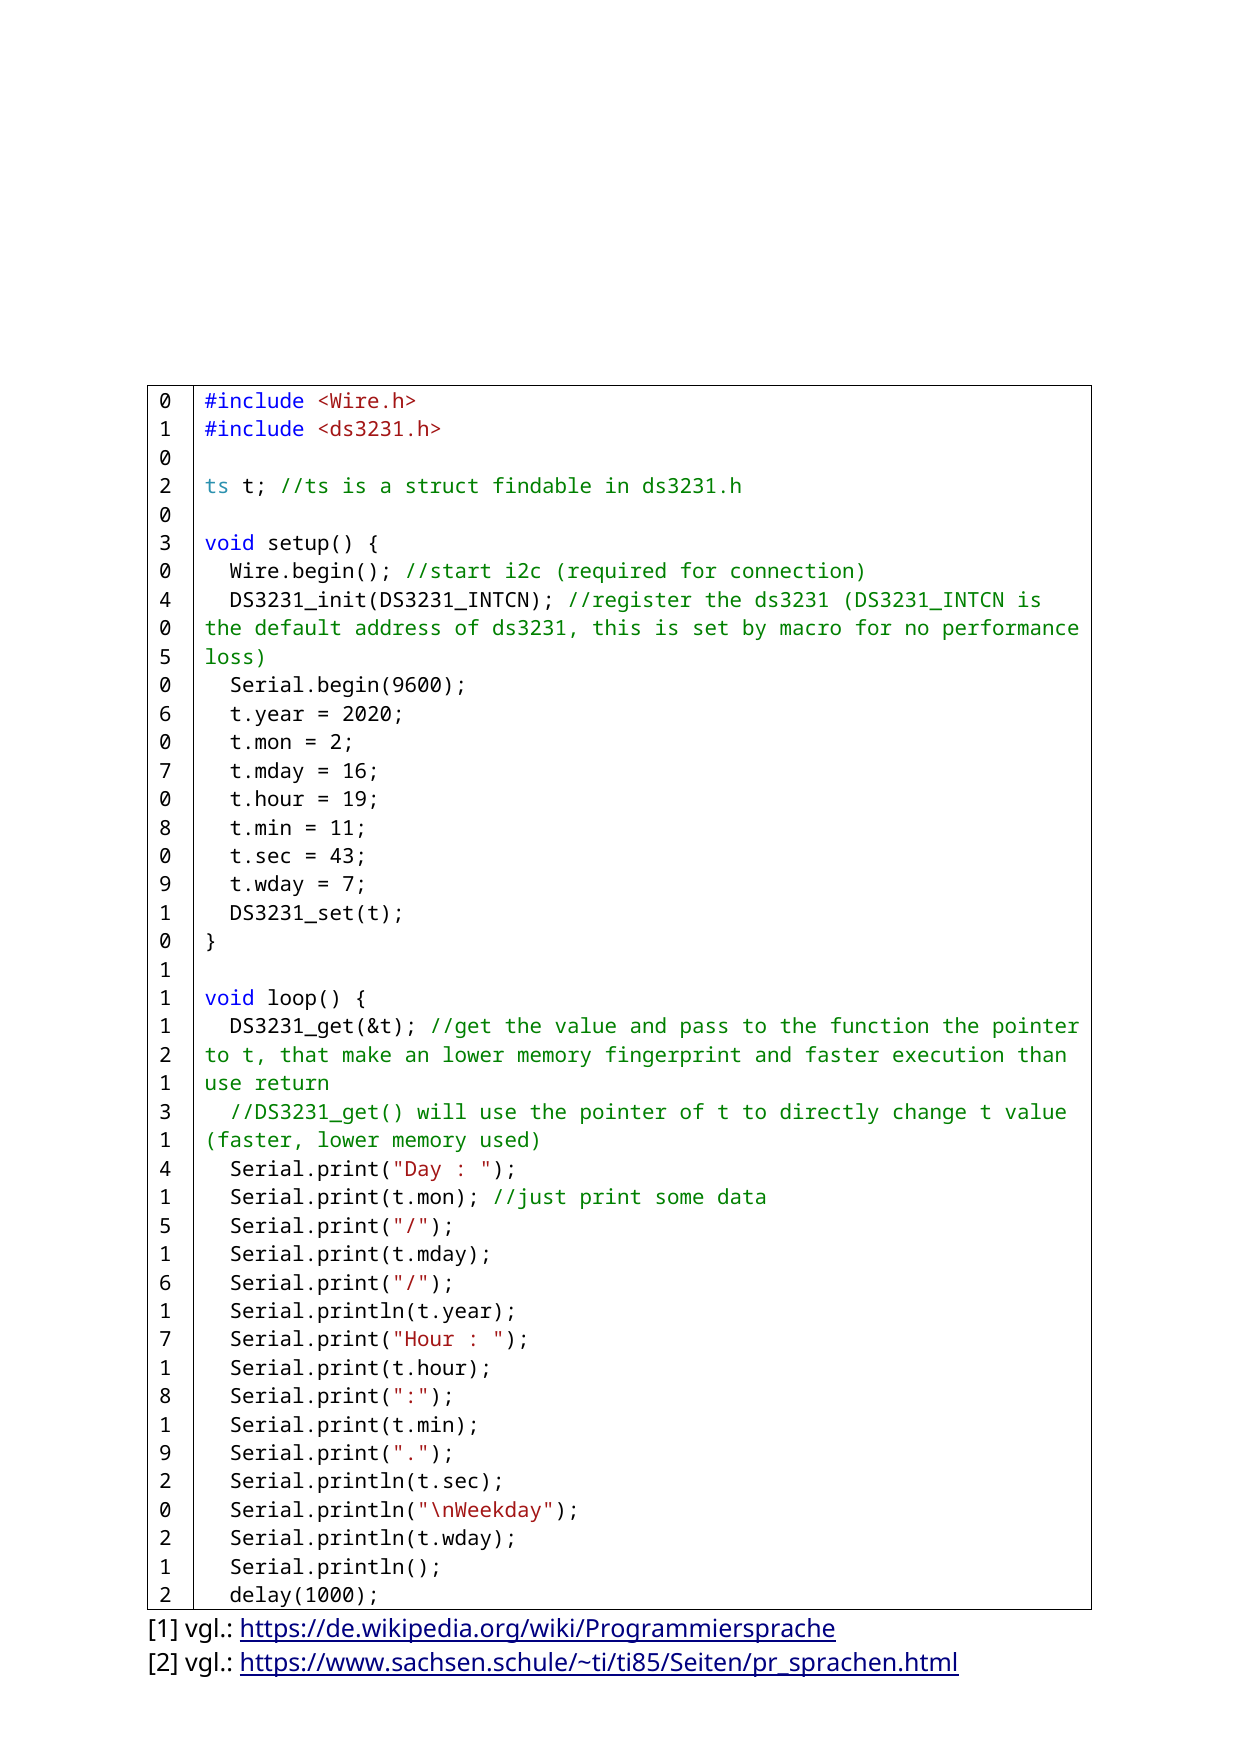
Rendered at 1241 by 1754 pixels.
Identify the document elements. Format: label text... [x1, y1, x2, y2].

table_header 01 02 03 04 05 06 07 08 09 10 11 12 13 14 15 16 17 18 19 20 21 2 [148, 386, 193, 1609]
table_header #include <Wire.h> #include <ds3231.h> ts t; //ts is a struct findable in ds3231.h void setup() { Wire.begin(); //start i2c (required for connection) DS3231_init(DS3231_INTCN); //register the ds3231 (DS3231_INTCN is the default address of ds3231, this is set by macro for no performance loss) Serial.begin(9600); t.year = 2020; t.mon = 2; t.mday = 16; t.hour = 19; t.min = 11; t.sec = 43; t.wday = 7; DS3231_set(t); } void loop() { DS3231_get(&t); //get the value and pass to the function the pointer to t, that make an lower memory fingerprint and faster execution than use return //DS3231_get() will use the pointer of t to directly change t value (faster, lower memory used) Serial.print("Day : "); Serial.print(t.mon); //just print some data Serial.print("/"); Serial.print(t.mday); Serial.print("/"); Serial.println(t.year); Serial.print("Hour : "); Serial.print(t.hour); Serial.print(":"); Serial.print(t.min); Serial.print("."); Serial.println(t.sec); Serial.println("\nWeekday"); Serial.println(t.wday); Serial.println(); delay(1000); [194, 386, 1091, 1609]
